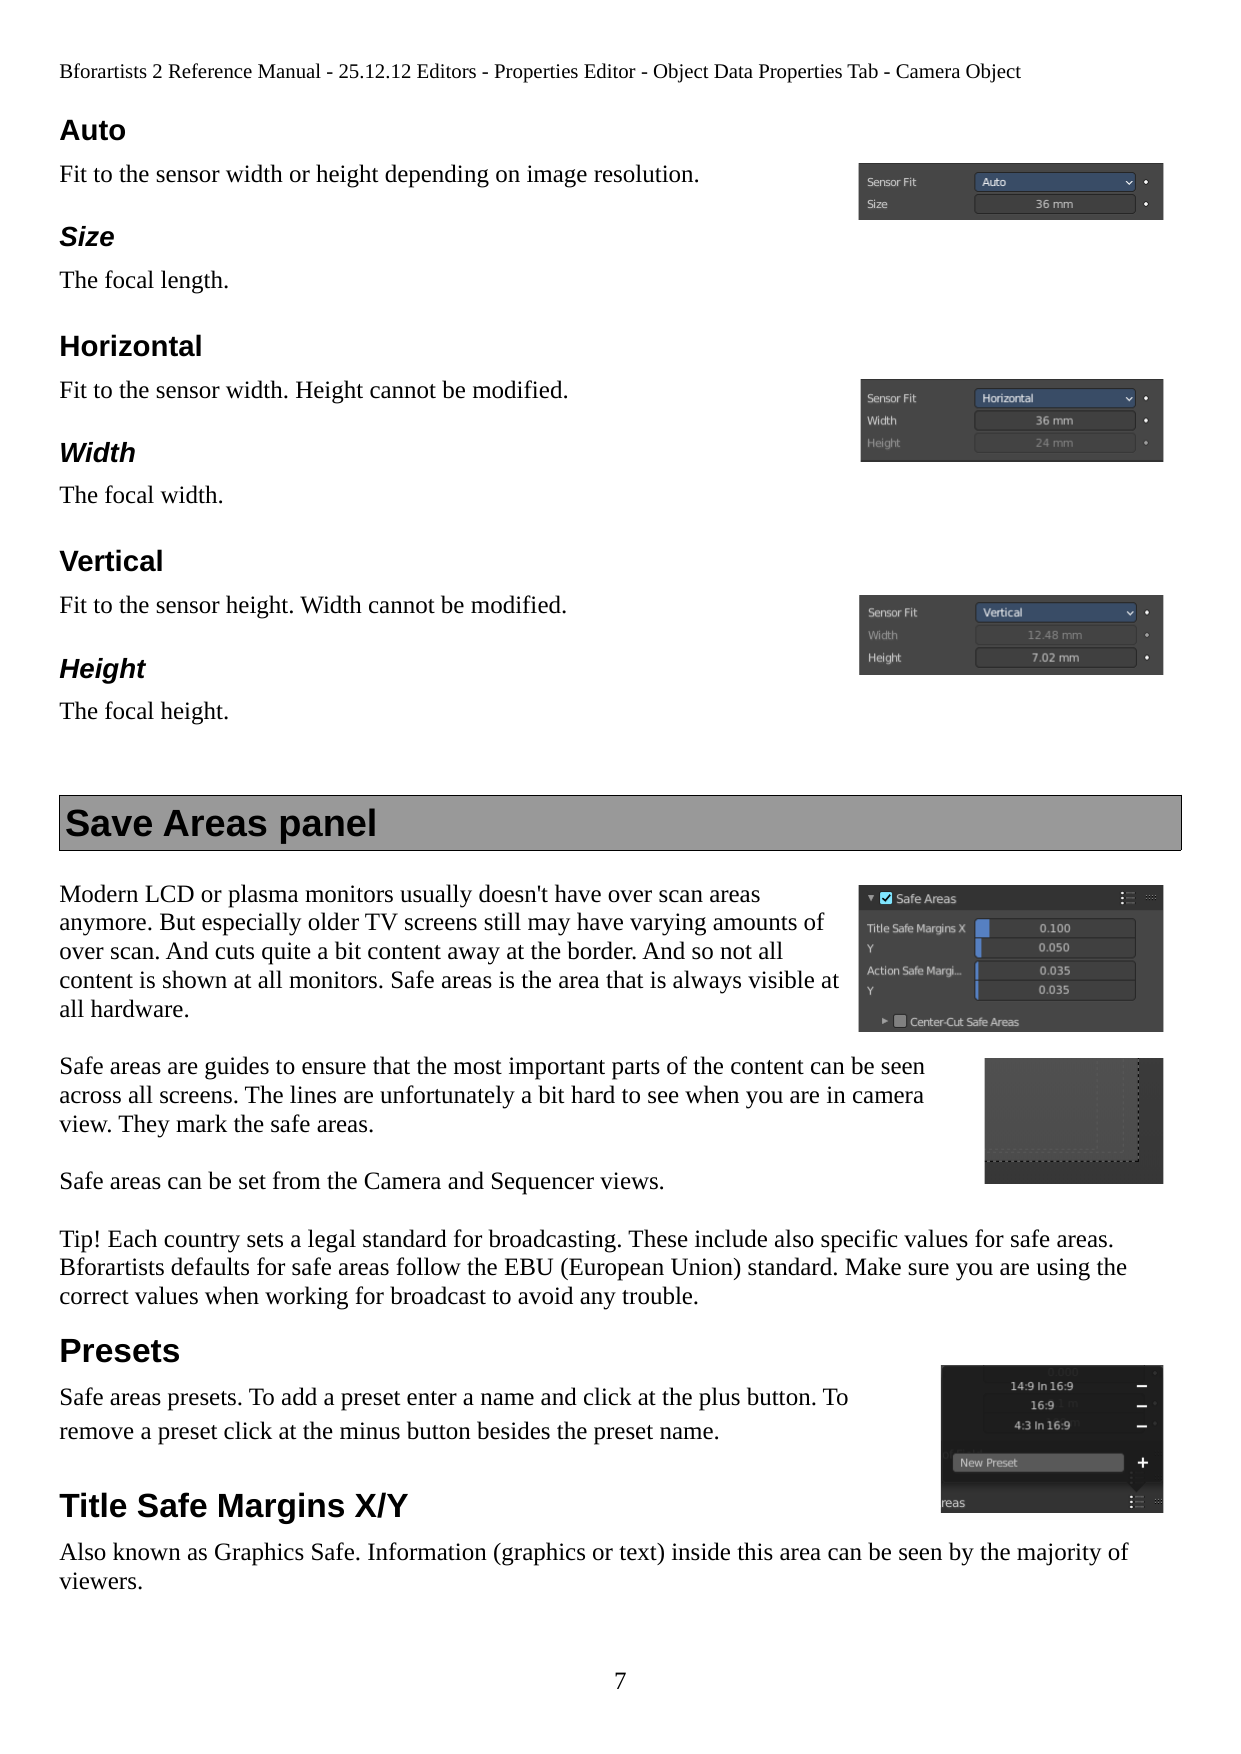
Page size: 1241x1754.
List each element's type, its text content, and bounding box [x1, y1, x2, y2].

text The focal width. [59, 481, 1181, 509]
text Also known as Graphics Safe. Information (graphics or text) inside this area can be seen by the majority of viewers. [59, 1537, 1181, 1595]
subtitle Title Safe Margins X/Y [59, 1486, 1181, 1525]
subtitle Height [59, 652, 1181, 684]
subtitle Horizontal [59, 328, 1181, 362]
text Fit to the sensor width or height depending on image resolution. [59, 159, 1181, 188]
subtitle Auto [59, 113, 1181, 146]
picture [859, 595, 1164, 675]
subtitle Vertical [59, 544, 1181, 578]
picture [984, 1058, 1164, 1184]
text Fit to the sensor width. Height cannot be modified. [59, 375, 1181, 403]
table_header Save Areas panel [60, 796, 1181, 850]
text Modern LCD or plasma monitors usually doesn't have over scan areas anymore. But especially older TV screens still may have varying amounts of over scan. And cuts quite a bit content away at the border. And so not all content is shown at all monitors. Safe areas is the area that is always visible at all hardware. [59, 879, 1181, 1022]
subtitle Size [59, 220, 1181, 252]
text Tip! Each country sets a legal standard for broadcasting. These include also specific values for safe areas. Bforartists defaults for safe areas follow the EBU (European Union) standard. Make sure you are using the correct values when working for broadcast to avoid any trouble. [59, 1224, 1181, 1310]
picture [858, 885, 1164, 1032]
text Fit to the sensor height. Width cannot be modified. [59, 591, 1181, 619]
text Safe areas can be set from the Camera and Sequencer views. [59, 1166, 1181, 1195]
text Safe areas presets. To add a preset enter a name and click at the plus button. To remove a preset click at the minus button besides the preset name. [59, 1382, 940, 1445]
text The focal height. [59, 696, 1181, 725]
text The focal length. [59, 265, 1181, 293]
text Safe areas are guides to ensure that the most important parts of the content can be seen across all screens. The lines are unfortunately a bit hard to see when you are in camera view. They mark the safe areas. [59, 1051, 1181, 1137]
picture [858, 163, 1164, 220]
subtitle Width [59, 436, 1181, 468]
picture [860, 379, 1164, 462]
picture [940, 1365, 1164, 1513]
subtitle Presets [59, 1331, 1181, 1369]
